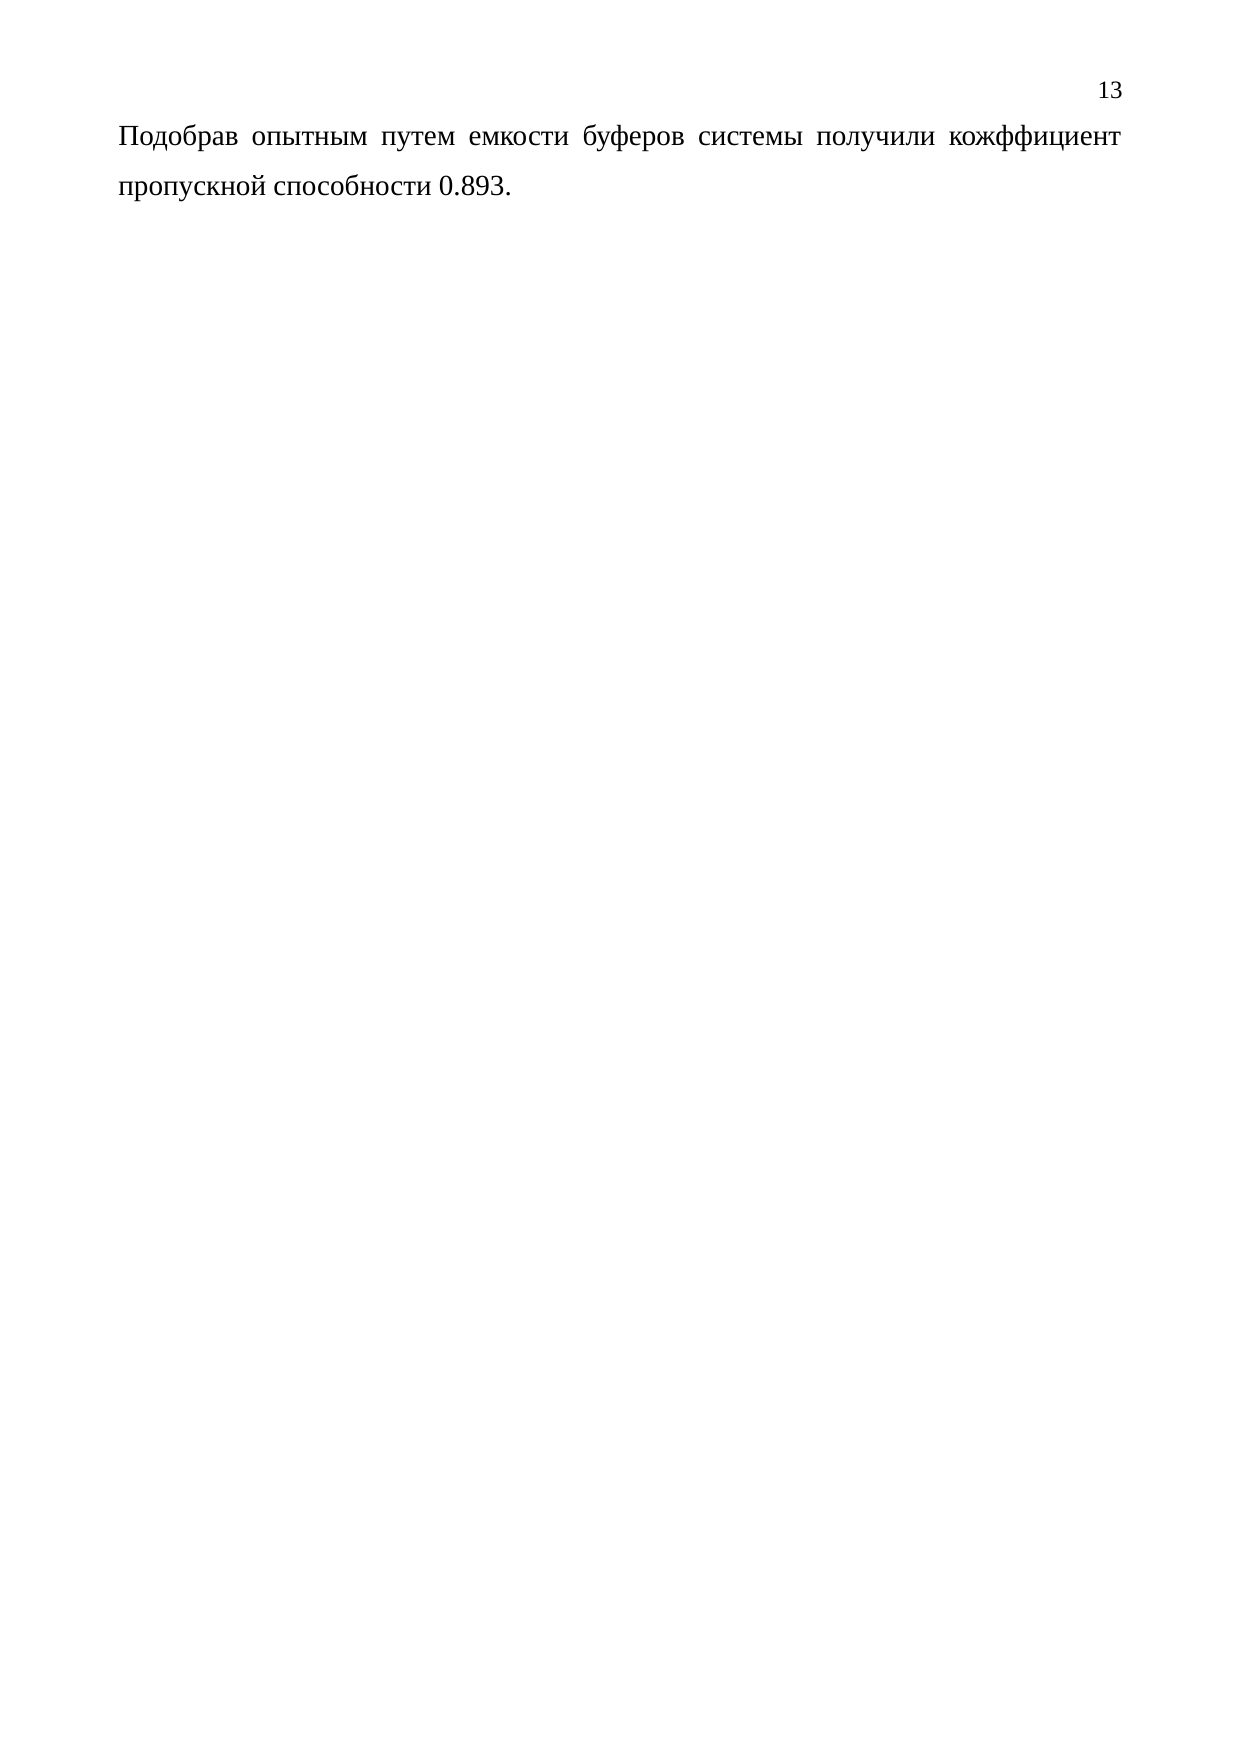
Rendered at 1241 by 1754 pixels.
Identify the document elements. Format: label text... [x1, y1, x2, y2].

text Подобрав опытным путем емкости буферов системы получили кожффициент пропускной способности 0.893. [118, 118, 1122, 202]
